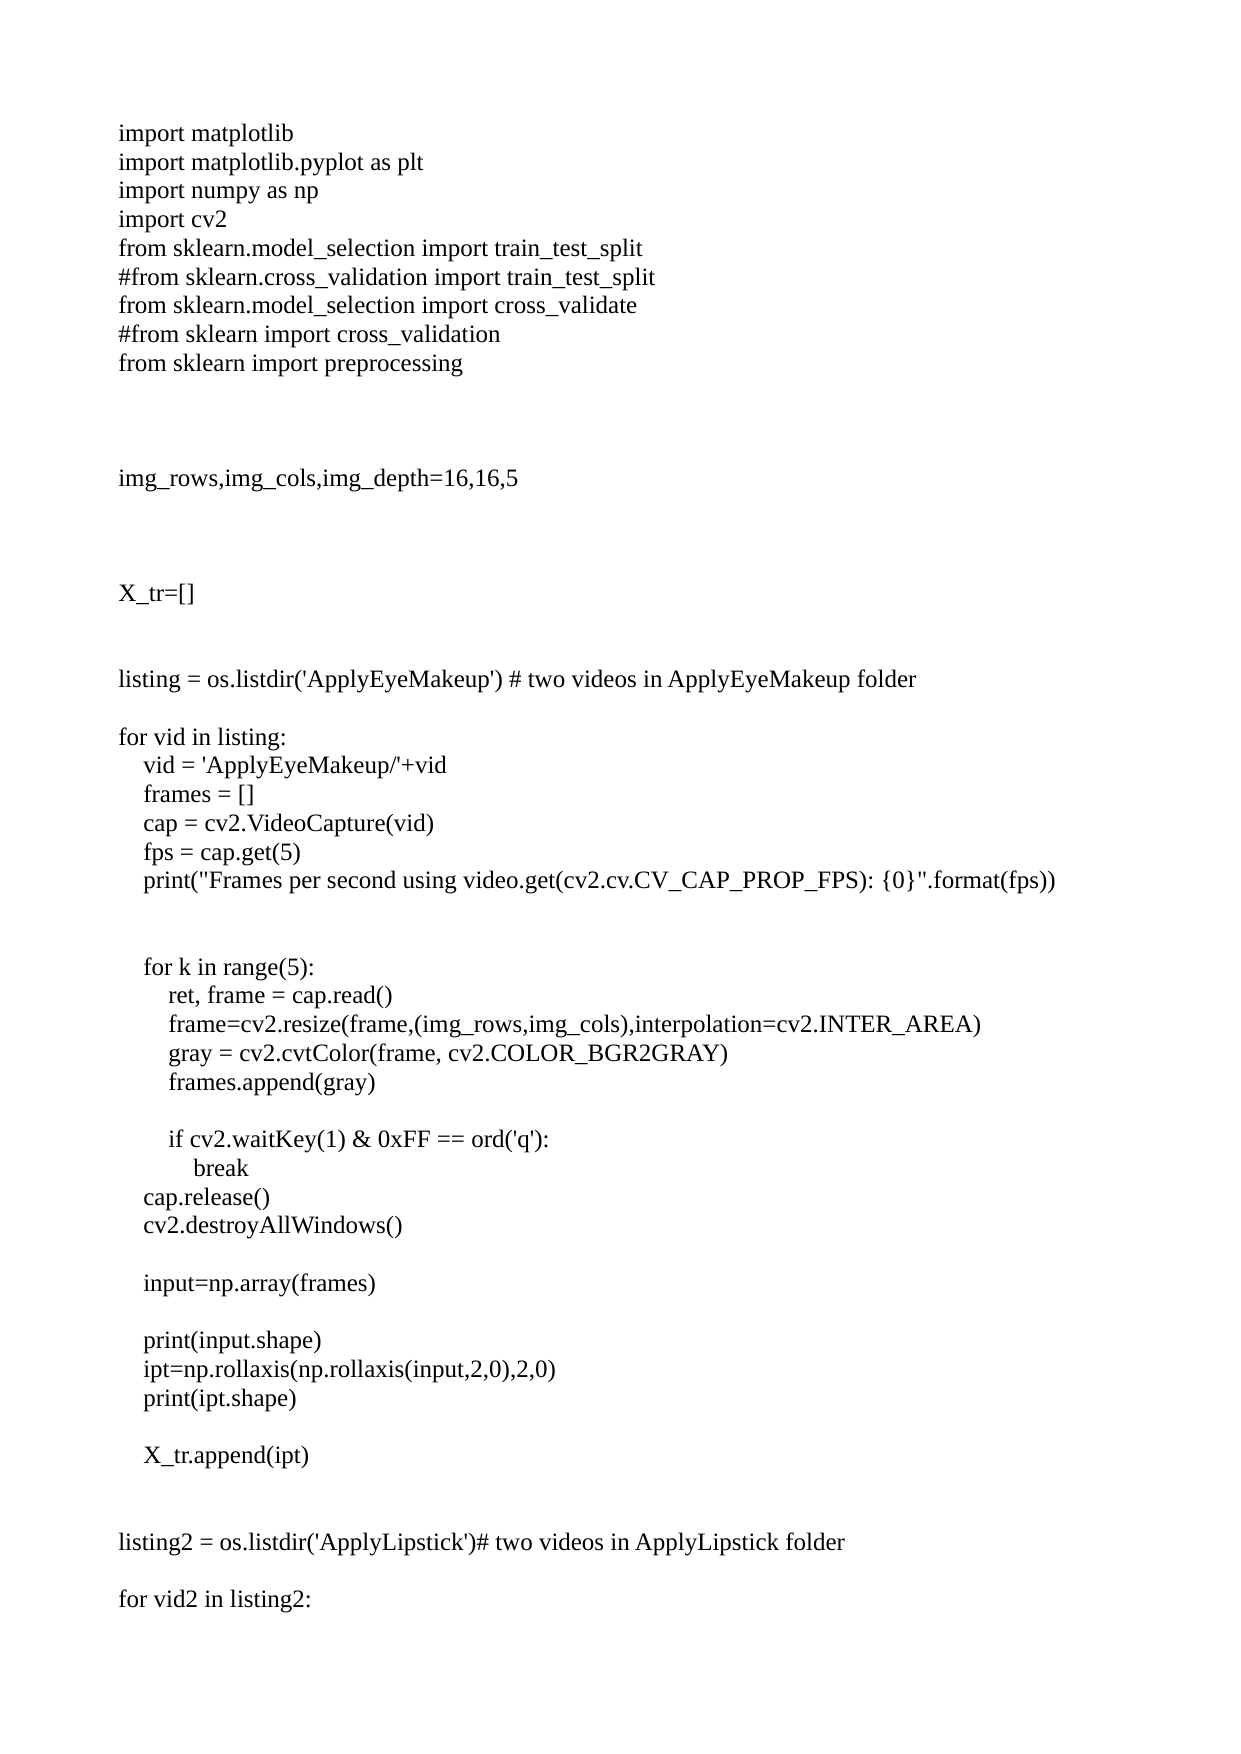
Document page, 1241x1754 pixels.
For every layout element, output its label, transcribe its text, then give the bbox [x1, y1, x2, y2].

text cap.release() [118, 1182, 1122, 1211]
text gray = cv2.cvtColor(frame, cv2.COLOR_BGR2GRAY) [118, 1038, 1122, 1067]
text frames = [] [118, 779, 1122, 808]
text import cv2 [118, 204, 1122, 233]
text print(input.shape) [118, 1326, 1122, 1354]
text if cv2.waitKey(1) & 0xFF == ord('q'): [118, 1124, 1122, 1153]
text X_tr=[] [118, 578, 1122, 607]
text ret, frame = cap.read() [118, 981, 1122, 1009]
text for vid2 in listing2: [118, 1584, 1122, 1613]
text from sklearn.model_selection import train_test_split [118, 233, 1122, 262]
text from sklearn.model_selection import cross_validate [118, 291, 1122, 319]
text frame=cv2.resize(frame,(img_rows,img_cols),interpolation=cv2.INTER_AREA) [118, 1009, 1122, 1038]
text for k in range(5): [118, 952, 1122, 981]
text import numpy as np [118, 176, 1122, 204]
text img_rows,img_cols,img_depth=16,16,5 [118, 463, 1122, 492]
text X_tr.append(ipt) [118, 1441, 1122, 1469]
text cap = cv2.VideoCapture(vid) [118, 808, 1122, 837]
text break [118, 1153, 1122, 1182]
text fps = cap.get(5) [118, 837, 1122, 866]
text cv2.destroyAllWindows() [118, 1211, 1122, 1239]
text print(ipt.shape) [118, 1383, 1122, 1412]
text vid = 'ApplyEyeMakeup/'+vid [118, 751, 1122, 779]
text #from sklearn.cross_validation import train_test_split [118, 262, 1122, 291]
text print("Frames per second using video.get(cv2.cv.CV_CAP_PROP_FPS): {0}".format(fps)) [118, 866, 1122, 894]
text #from sklearn import cross_validation [118, 319, 1122, 348]
text frames.append(gray) [118, 1067, 1122, 1096]
text listing = os.listdir('ApplyEyeMakeup') # two videos in ApplyEyeMakeup folder [118, 664, 1122, 693]
text import matplotlib.pyplot as plt [118, 147, 1122, 176]
text import matplotlib [118, 118, 1122, 147]
text input=np.array(frames) [118, 1268, 1122, 1297]
text listing2 = os.listdir('ApplyLipstick')# two videos in ApplyLipstick folder [118, 1527, 1122, 1556]
text ipt=np.rollaxis(np.rollaxis(input,2,0),2,0) [118, 1354, 1122, 1383]
text from sklearn import preprocessing [118, 348, 1122, 377]
text for vid in listing: [118, 722, 1122, 751]
